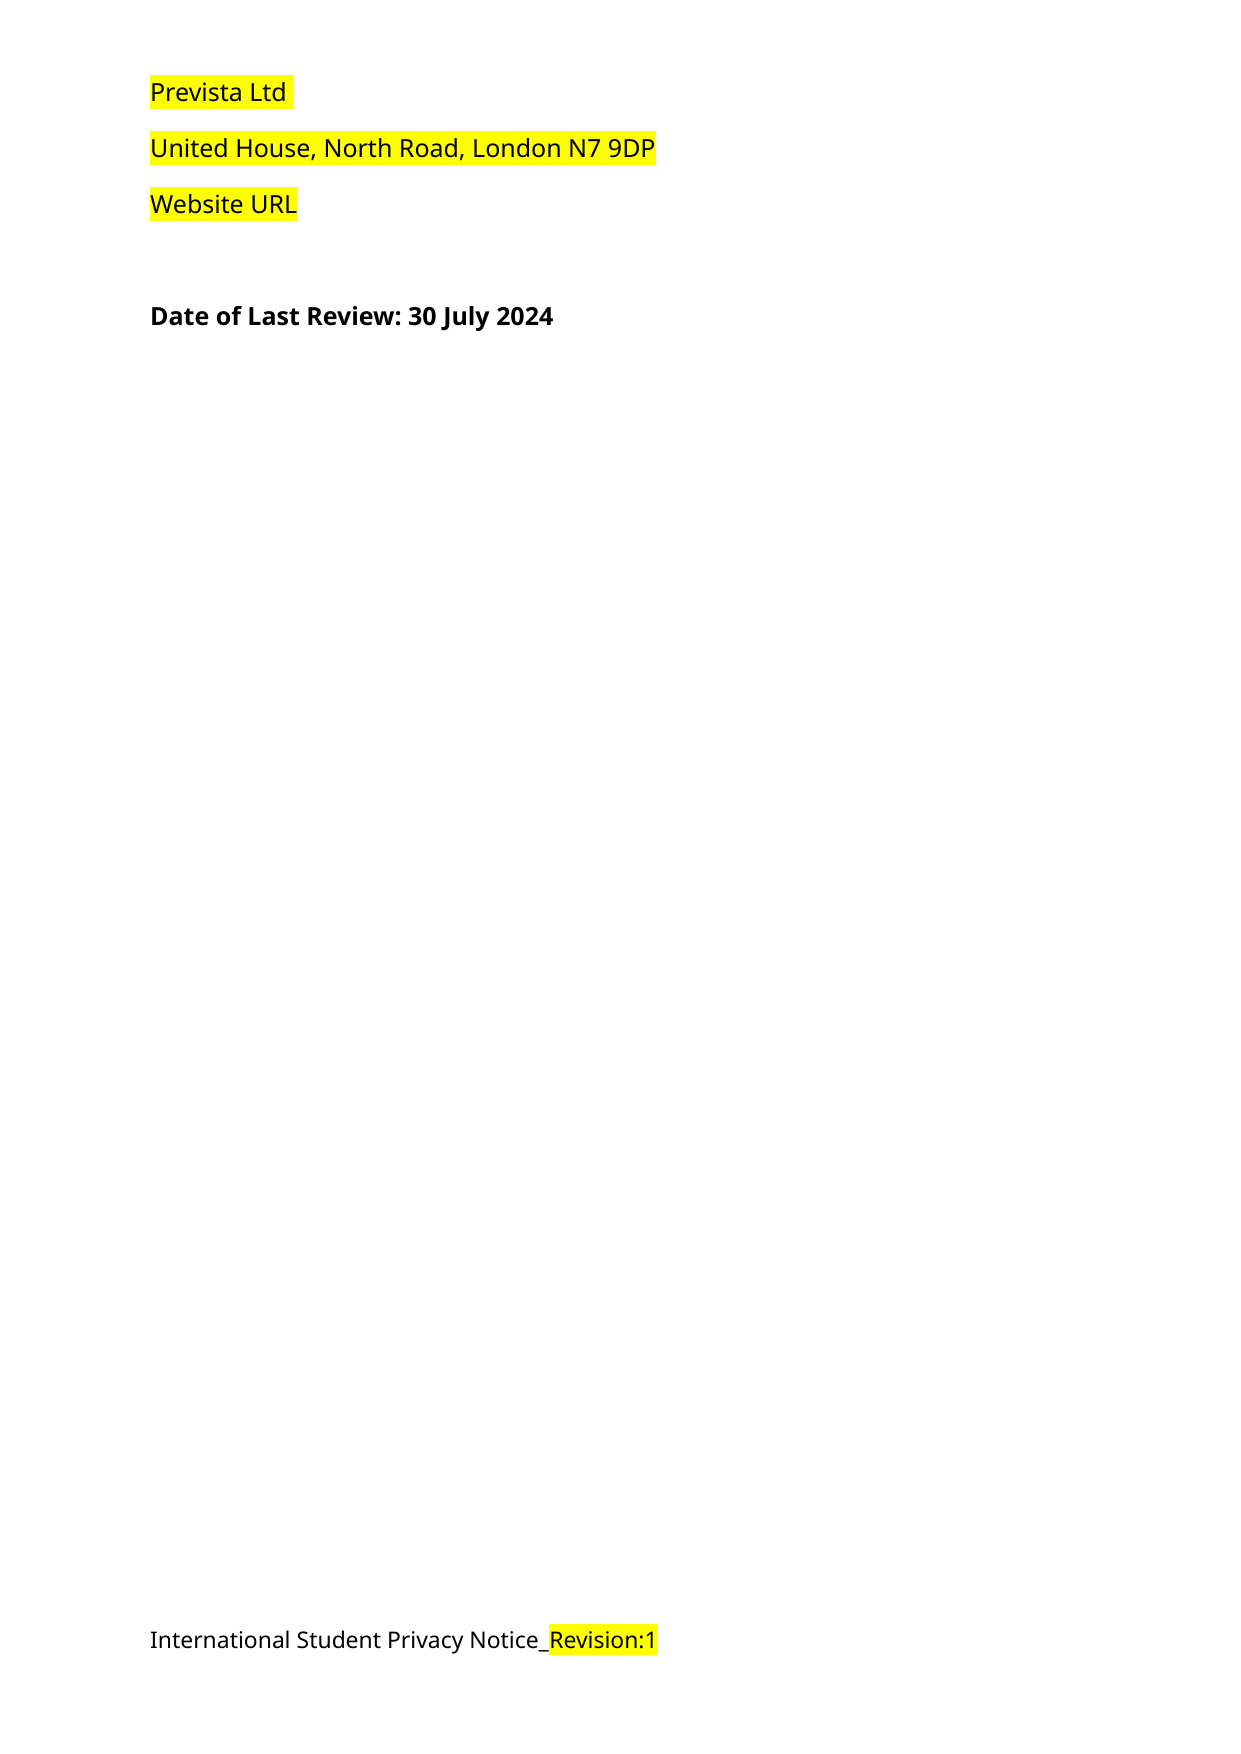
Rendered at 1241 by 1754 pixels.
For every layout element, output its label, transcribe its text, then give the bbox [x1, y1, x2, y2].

text Date of Last Review: 30 July 2024 [150, 298, 1090, 332]
text Prevista Ltd [150, 75, 1090, 109]
text Website URL [150, 187, 1090, 221]
text United House, North Road, London N7 9DP [150, 131, 1090, 165]
